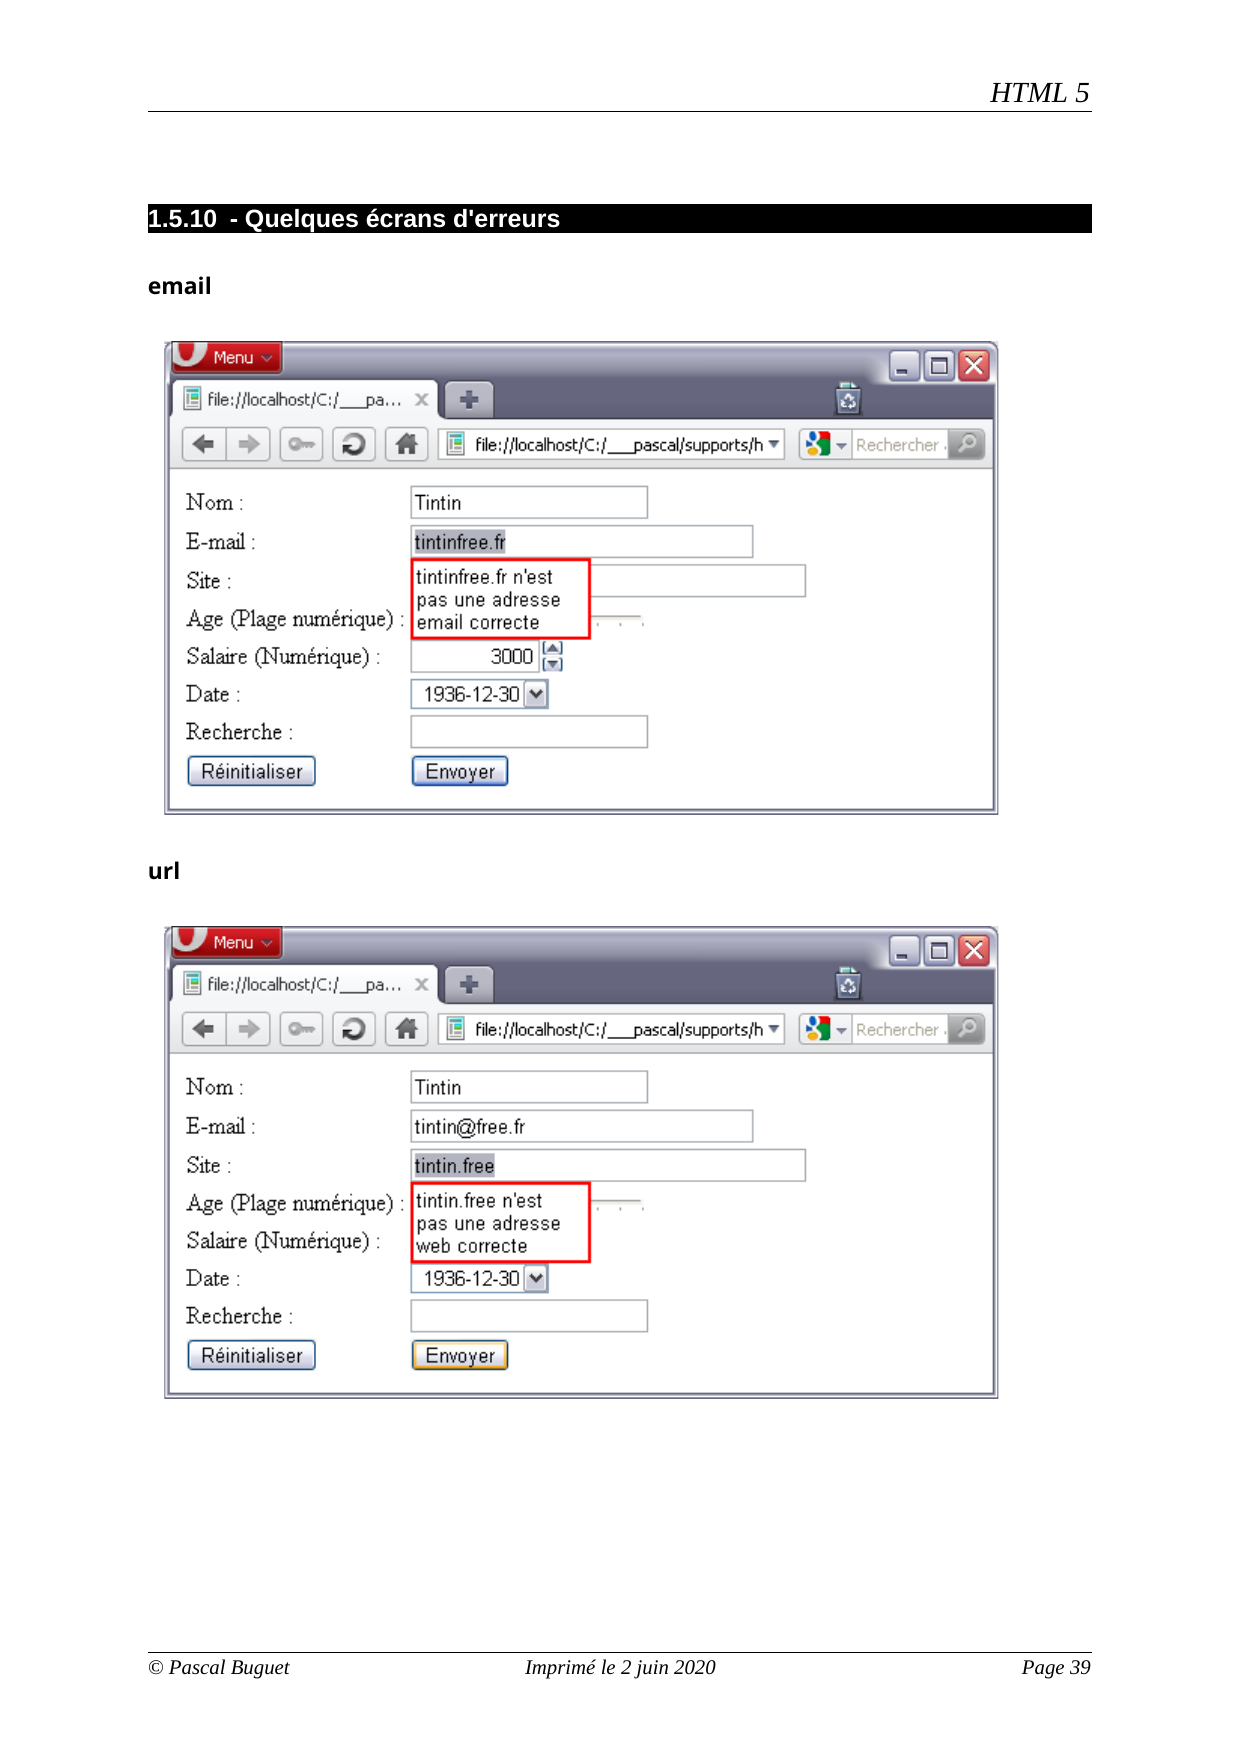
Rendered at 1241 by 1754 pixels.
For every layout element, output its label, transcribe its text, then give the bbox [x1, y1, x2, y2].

picture [164, 341, 999, 815]
text url [148, 854, 1092, 886]
text email [148, 270, 1092, 301]
picture [164, 926, 999, 1399]
subtitle - Quelques écrans d'erreurs [148, 204, 1092, 233]
